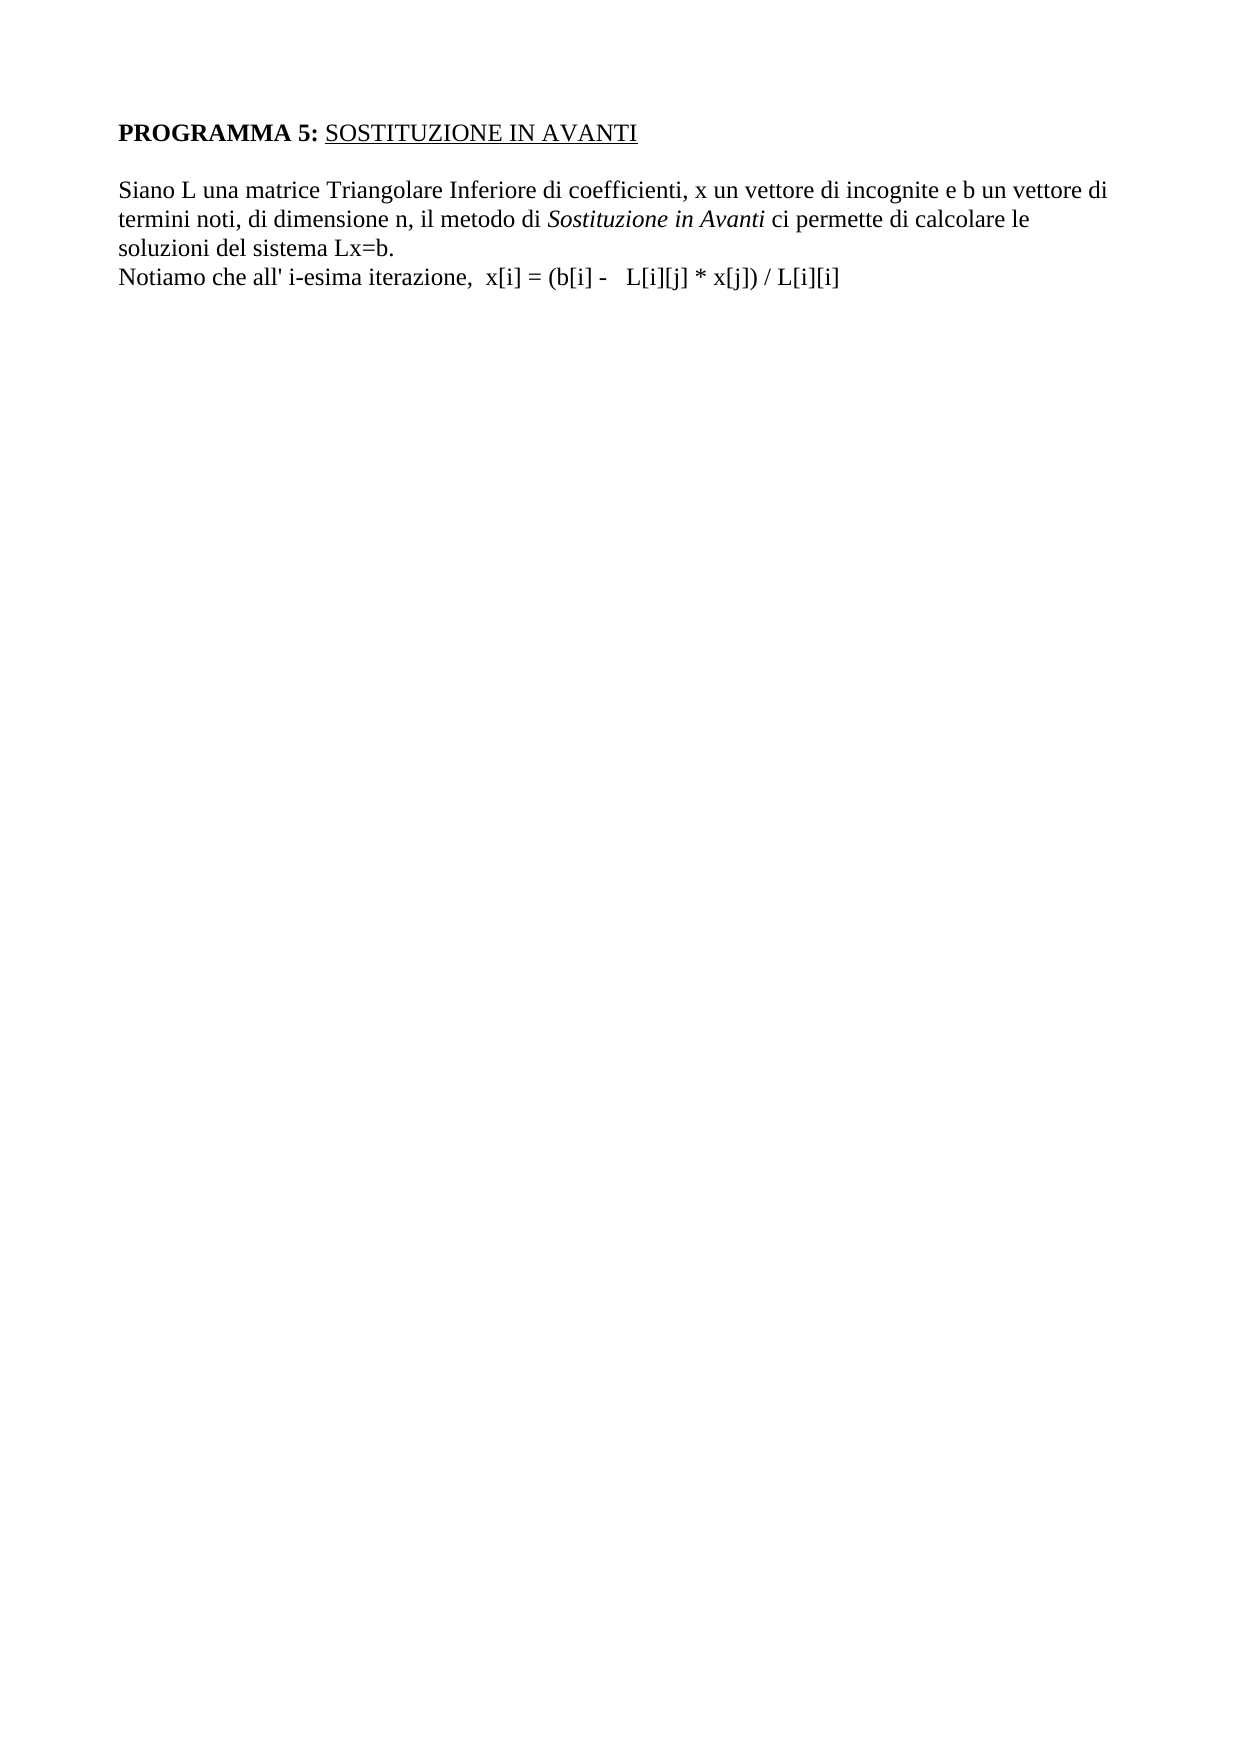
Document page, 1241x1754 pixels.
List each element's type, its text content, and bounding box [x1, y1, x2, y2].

text Siano L una matrice Triangolare Inferiore di coefficienti, x un vettore di incognite e b un vettore di termini noti, di dimensione n, il metodo di Sostituzione in Avanti ci permette di calcolare le soluzioni del sistema Lx=b. [118, 176, 1122, 262]
text PROGRAMMA 5: SOSTITUZIONE IN AVANTI [118, 118, 1122, 147]
text Notiamo che all' i-esima iterazione, x[i] = (b[i] - L[i][j] * x[j]) / L[i][i] [118, 262, 1122, 291]
